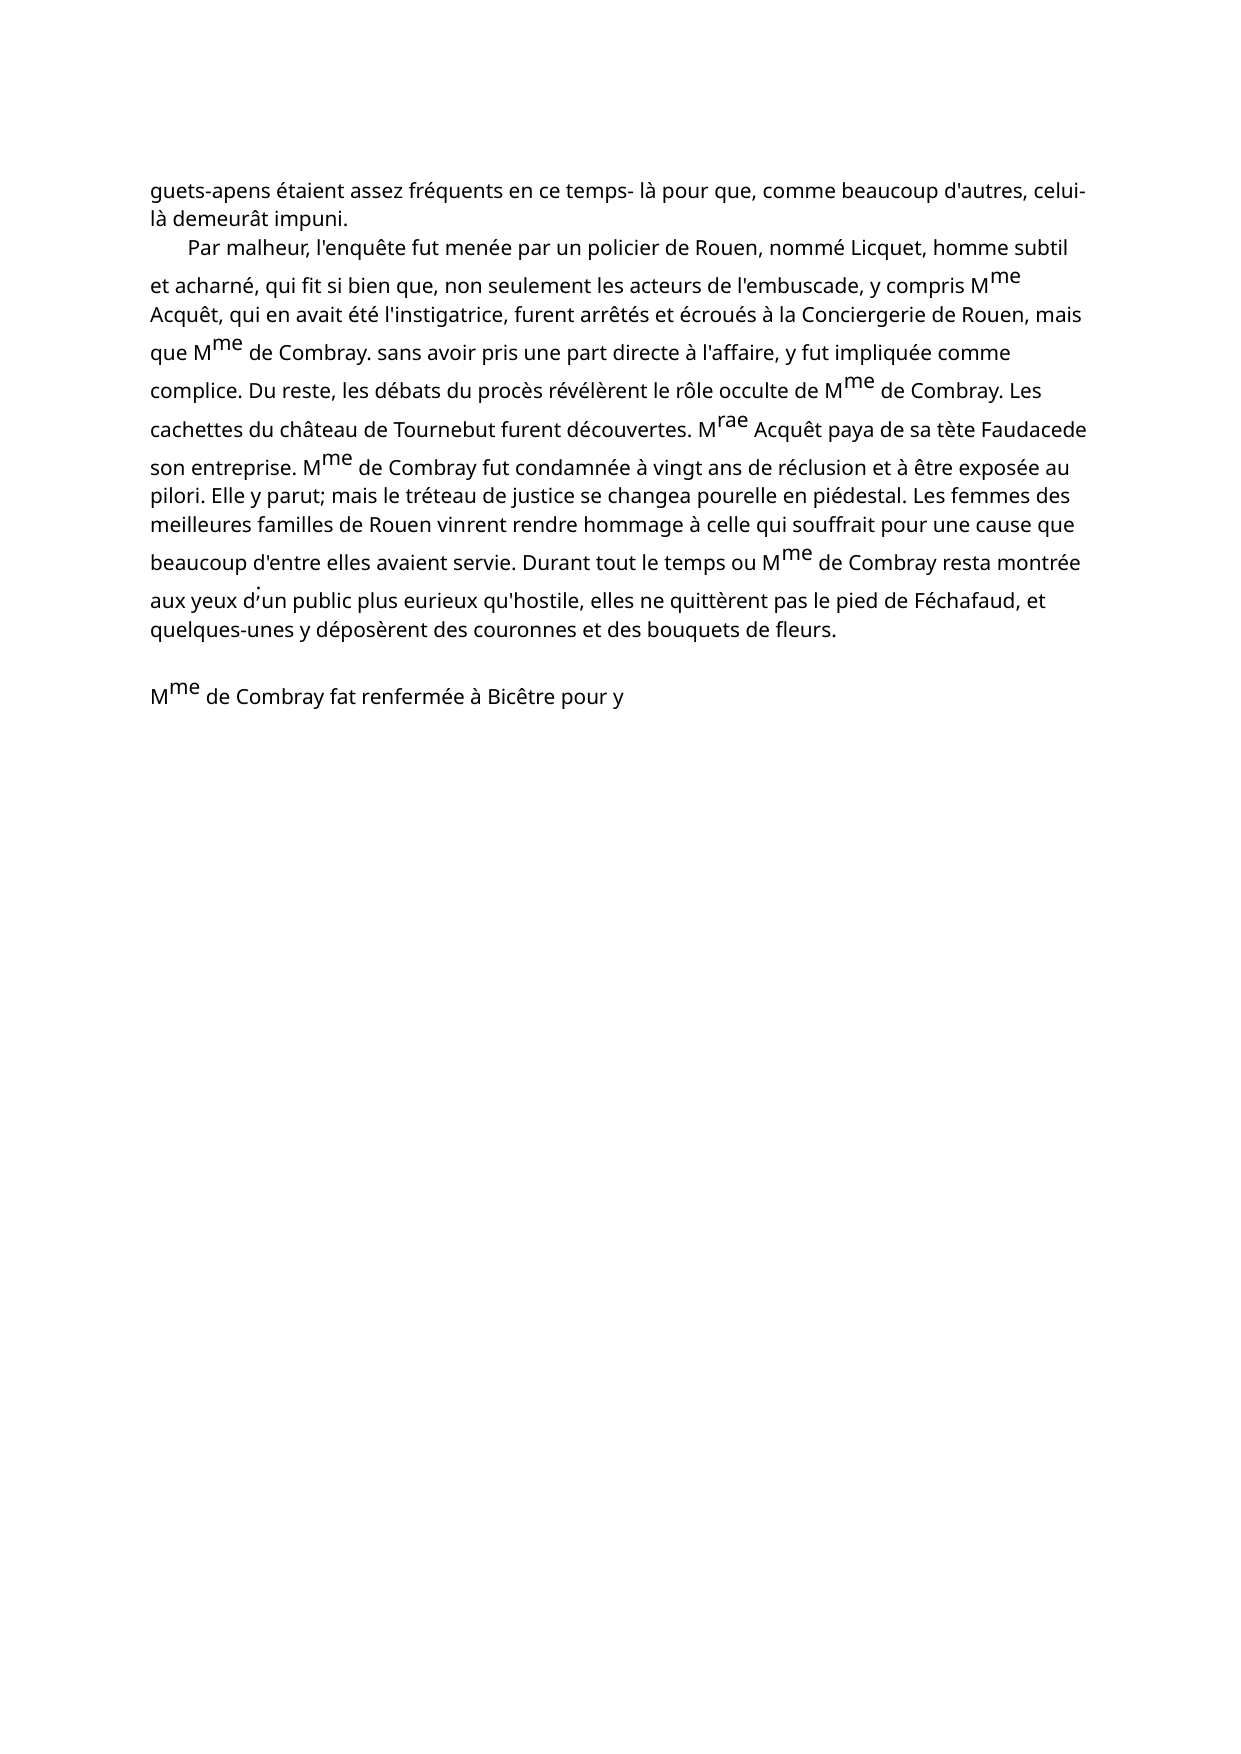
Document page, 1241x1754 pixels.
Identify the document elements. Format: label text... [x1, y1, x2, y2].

text Mme de Combray fat renfermée à Bicêtre pour y [150, 672, 1090, 710]
text Par malheur, l'enquête fut menée par un poli­cier de Rouen, nommé Licquet, homme subtil et acharné, qui fit si bien que, non seulement les acteurs de l'embuscade, y compris Mme Acquêt, qui en avait été l'instigatrice, furent arrêtés et écroués à la Conciergerie de Rouen, mais que Mme de Combray. sans avoir pris une part directe à l'affaire, y fut impliquée comme complice. Du reste, les débats du procès révélèrent le rôle occulte de Mme de Combray. Les cachettes du châ­teau de Tournebut furent découvertes. Mrae Acquêt paya de sa tète Faudacede son entreprise. Mme de Combray fut condamnée à vingt ans de réclusion et à être exposée au pilori. Elle y parut; mais le tréteau de justice se changea pourelle en piédestal. Les femmes des meilleures familles de Rouen vin­rent rendre hommage à celle qui souffrait pour une cause que beaucoup d'entre elles avaient servie. Durant tout le temps ou Mme de Combray resta montrée aux yeux d;un public plus eurieux qu'hos­tile, elles ne quittèrent pas le pied de Féchafaud, et quelques-unes y déposèrent des couronnes et des bouquets de fleurs. [150, 233, 1090, 643]
text guets-apens étaient assez fréquents en ce temps- là pour que, comme beaucoup d'autres, celui-là demeurât impuni. [150, 176, 1090, 233]
